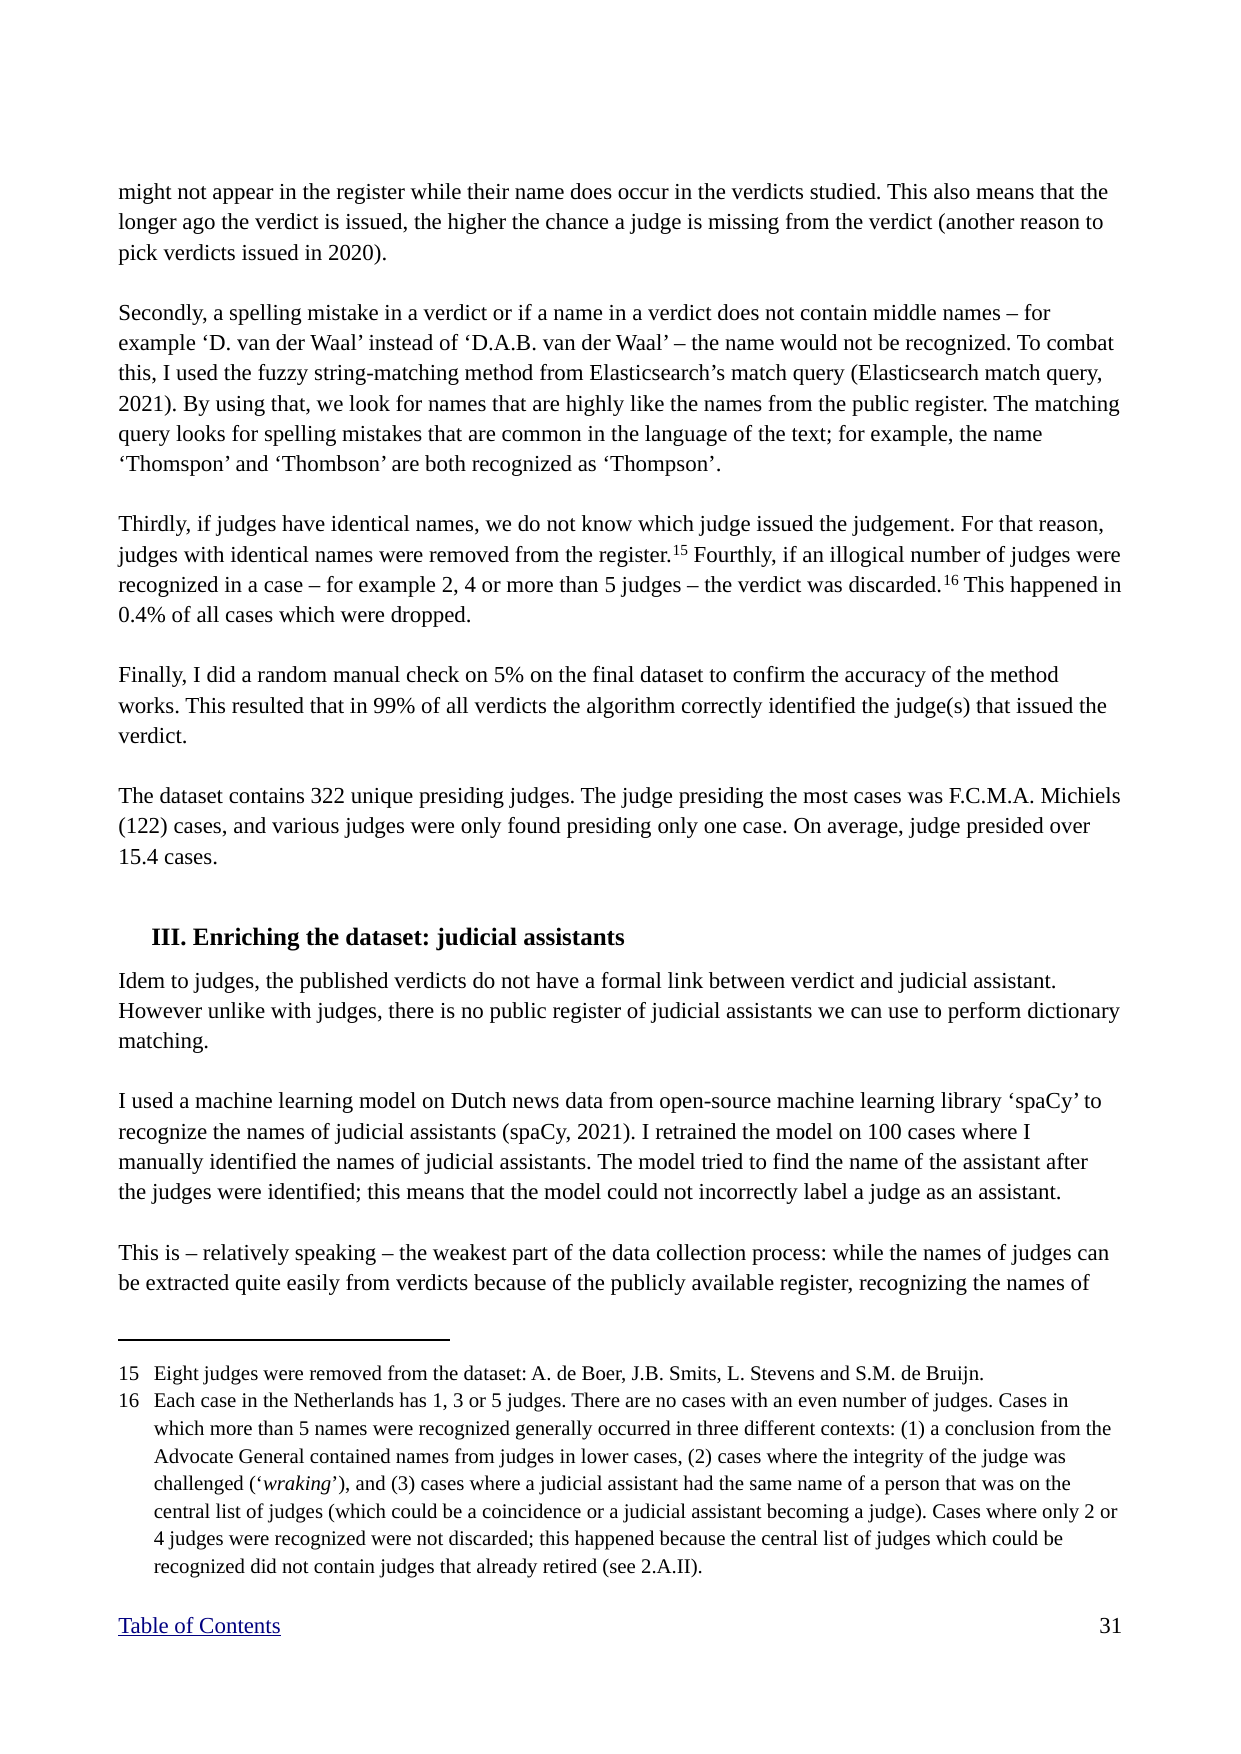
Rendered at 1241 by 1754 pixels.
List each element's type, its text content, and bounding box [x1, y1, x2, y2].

text Idem to judges, the published verdicts do not have a formal link between verdict and judicial assistant. However unlike with judges, there is no public register of judicial assistants we can use to perform dictionary matching. [118, 967, 1122, 1053]
subtitle III. Enriching the dataset: judicial assistants [151, 922, 1122, 950]
text This is – relatively speaking – the weakest part of the data collection process: while the names of judges can be extracted quite easily from verdicts because of the publicly available register, recognizing the names of [118, 1238, 1122, 1295]
text Secondly, a spelling mistake in a verdict or if a name in a verdict does not contain middle names – for example ‘D. van der Waal’ instead of ‘D.A.B. van der Waal’ – the name would not be recognized. To combat this, I used the fuzzy string-matching method from Elasticsearch’s match query (Elasticsearch match query, 2021). By using that, we look for names that are highly like the names from the public register. The matching query looks for spelling mistakes that are common in the language of the text; for example, the name ‘Thomspon’ and ‘Thombson’ are both recognized as ‘Thompson’. [118, 299, 1122, 476]
text might not appear in the register while their name does occur in the verdicts studied. This also means that the longer ago the verdict is issued, the higher the chance a judge is missing from the verdict (another reason to pick verdicts issued in 2020). [118, 178, 1122, 265]
text I used a machine learning model on Dutch news data from open-source machine learning library ‘spaCy’ to recognize the names of judicial assistants (spaCy, 2021). I retrained the model on 100 cases where I manually identified the names of judicial assistants. The model tried to find the name of the assistant after the judges were identified; this means that the model could not incorrectly label a judge as an assistant. [118, 1087, 1122, 1204]
text The dataset contains 322 unique presiding judges. The judge presiding the most cases was F.C.M.A. Michiels (122) cases, and various judges were only found presiding only one case. On average, judge presided over 15.4 cases. [118, 782, 1122, 869]
text Thirdly, if judges have identical names, we do not know which judge issued the judgement. For that reason, judges with identical names were removed from the register. Fourthly, if an illogical number of judges were recognized in a case – for example 2, 4 or more than 5 judges – the verdict was discarded. This happened in 0.4% of all cases which were dropped. [118, 510, 1122, 627]
text Finally, I did a random manual check on 5% on the final dataset to confirm the accuracy of the method works. This resulted that in 99% of all verdicts the algorithm correctly identified the judge(s) that issued the verdict. [118, 661, 1122, 748]
text Each case in the Netherlands has 1, 3 or 5 judges. There are no cases with an even number of judges. Cases in which more than 5 names were recognized generally occurred in three different contexts: (1) a conclusion from the Advocate General contained names from judges in lower cases, (2) cases where the integrity of the judge was challenged (‘wraking’), and (3) cases where a judicial assistant had the same name of a person that was on the central list of judges (which could be a coincidence or a judicial assistant becoming a judge). Cases where only 2 or 4 judges were recognized were not discarded; this happened because the central list of judges which could be recognized did not contain judges that already retired (see 2.A.II). [118, 1388, 1122, 1578]
text Eight judges were removed from the dataset: A. de Boer, J.B. Smits, L. Stevens and S.M. de Bruijn. [118, 1361, 1122, 1385]
